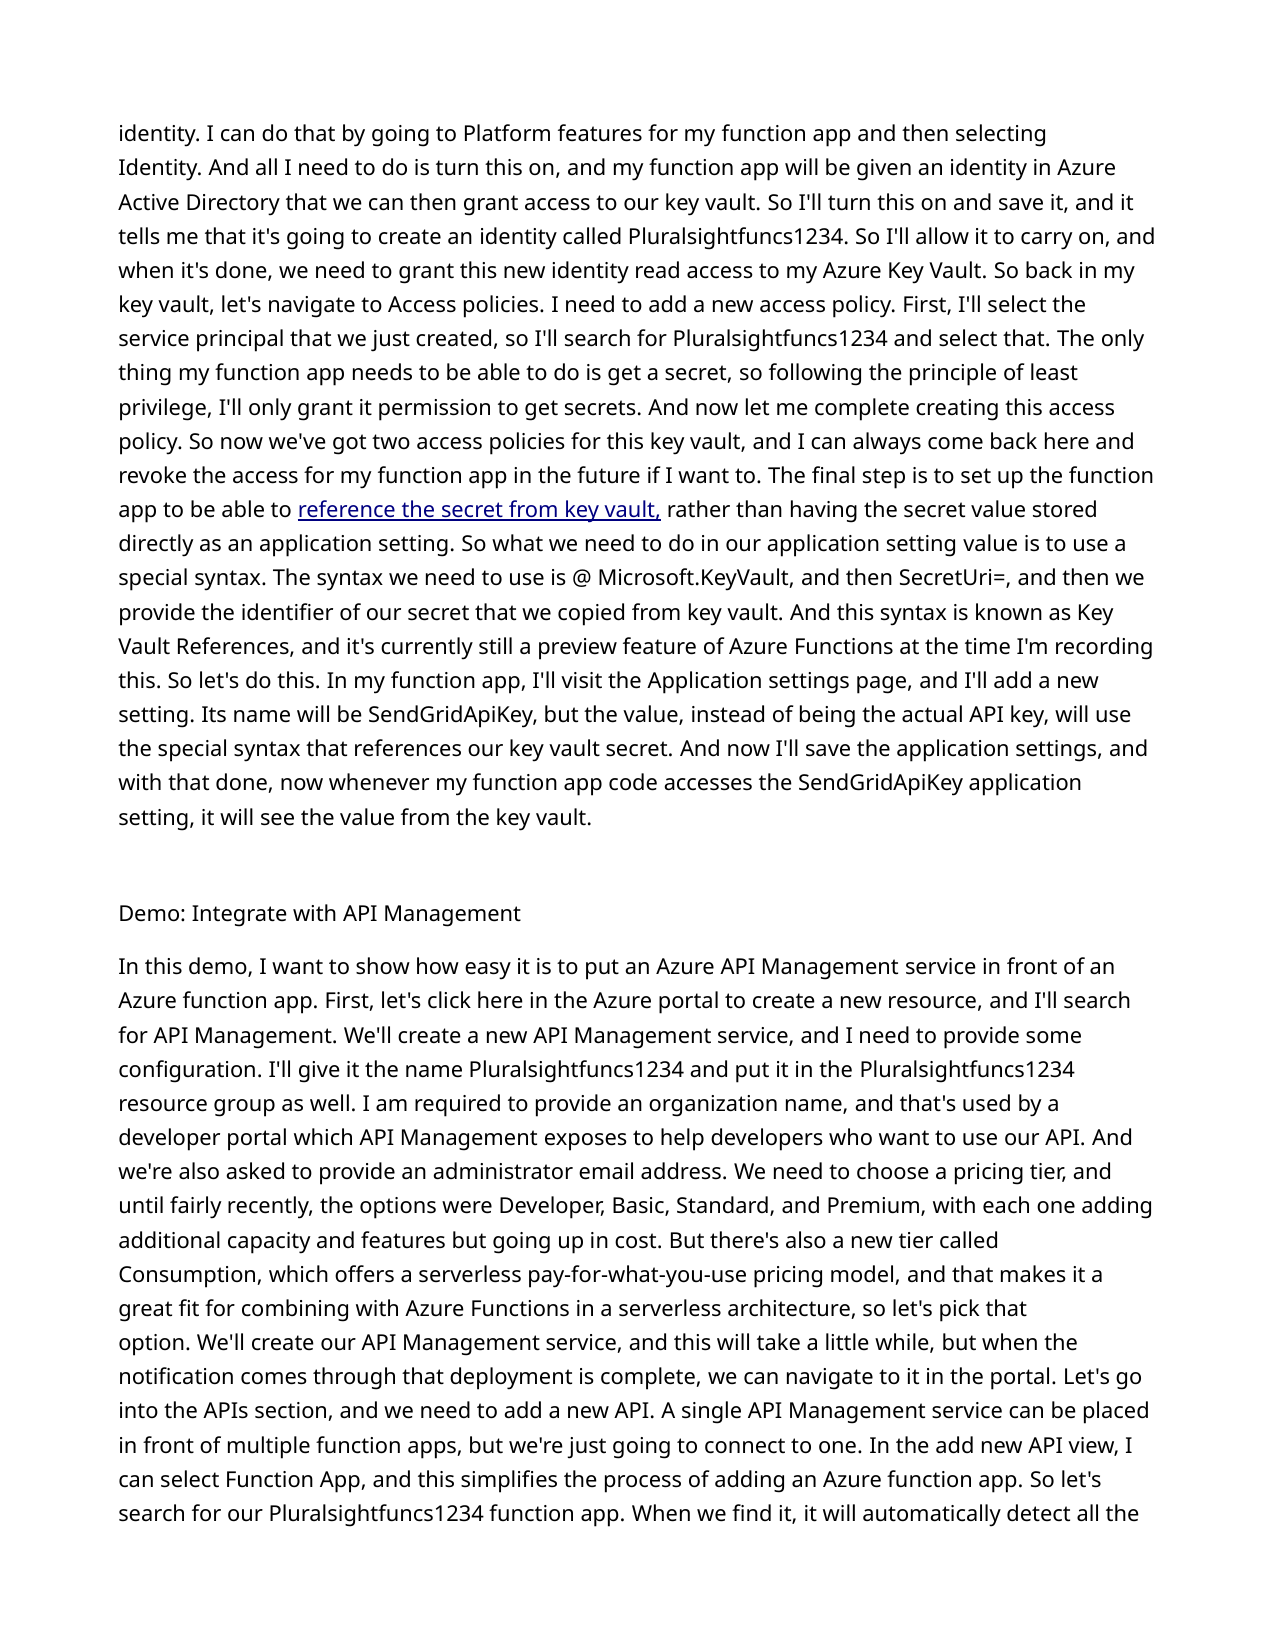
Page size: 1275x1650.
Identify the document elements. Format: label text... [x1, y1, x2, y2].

text identity. I can do that by going to Platform features for my function app and then selecting Identity. And all I need to do is turn this on, and my function app will be given an identity in Azure Active Directory that we can then grant access to our key vault. So I'll turn this on and save it, and it tells me that it's going to create an identity called Pluralsightfuncs1234. So I'll allow it to carry on, and when it's done, we need to grant this new identity read access to my Azure Key Vault. So back in my key vault, let's navigate to Access policies. I need to add a new access policy. First, I'll select the service principal that we just created, so I'll search for Pluralsightfuncs1234 and select that. The only thing my function app needs to be able to do is get a secret, so following the principle of least privilege, I'll only grant it permission to get secrets. And now let me complete creating this access policy. So now we've got two access policies for this key vault, and I can always come back here and revoke the access for my function app in the future if I want to. The final step is to set up the function app to be able to reference the secret from key vault, rather than having the secret value stored directly as an application setting. So what we need to do in our application setting value is to use a special syntax. The syntax we need to use is @ Microsoft.KeyVault, and then SecretUri=, and then we provide the identifier of our secret that we copied from key vault. And this syntax is known as Key Vault References, and it's currently still a preview feature of Azure Functions at the time I'm recording this. So let's do this. In my function app, I'll visit the Application settings page, and I'll add a new setting. Its name will be SendGridApiKey, but the value, instead of being the actual API key, will use the special syntax that references our key vault secret. And now I'll save the application settings, and with that done, now whenever my function app code accesses the SendGridApiKey application setting, it will see the value from the key vault. [118, 118, 1157, 831]
subtitle Demo: Integrate with API Management [118, 898, 1157, 928]
text In this demo, I want to show how easy it is to put an Azure API Management service in front of an Azure function app. First, let's click here in the Azure portal to create a new resource, and I'll search for API Management. We'll create a new API Management service, and I need to provide some configuration. I'll give it the name Pluralsightfuncs1234 and put it in the Pluralsightfuncs1234 resource group as well. I am required to provide an organization name, and that's used by a developer portal which API Management exposes to help developers who want to use our API. And we're also asked to provide an administrator email address. We need to choose a pricing tier, and until fairly recently, the options were Developer, Basic, Standard, and Premium, with each one adding additional capacity and features but going up in cost. But there's also a new tier called Consumption, which offers a serverless pay-for-what-you-use pricing model, and that makes it a great fit for combining with Azure Functions in a serverless architecture, so let's pick that option. We'll create our API Management service, and this will take a little while, but when the notification comes through that deployment is complete, we can navigate to it in the portal. Let's go into the APIs section, and we need to add a new API. A single API Management service can be placed in front of multiple function apps, but we're just going to connect to one. In the add new API view, I can select Function App, and this simplifies the process of adding an Azure function app. So let's search for our Pluralsightfuncs1234 function app. When we find it, it will automatically detect all the [118, 951, 1157, 1528]
